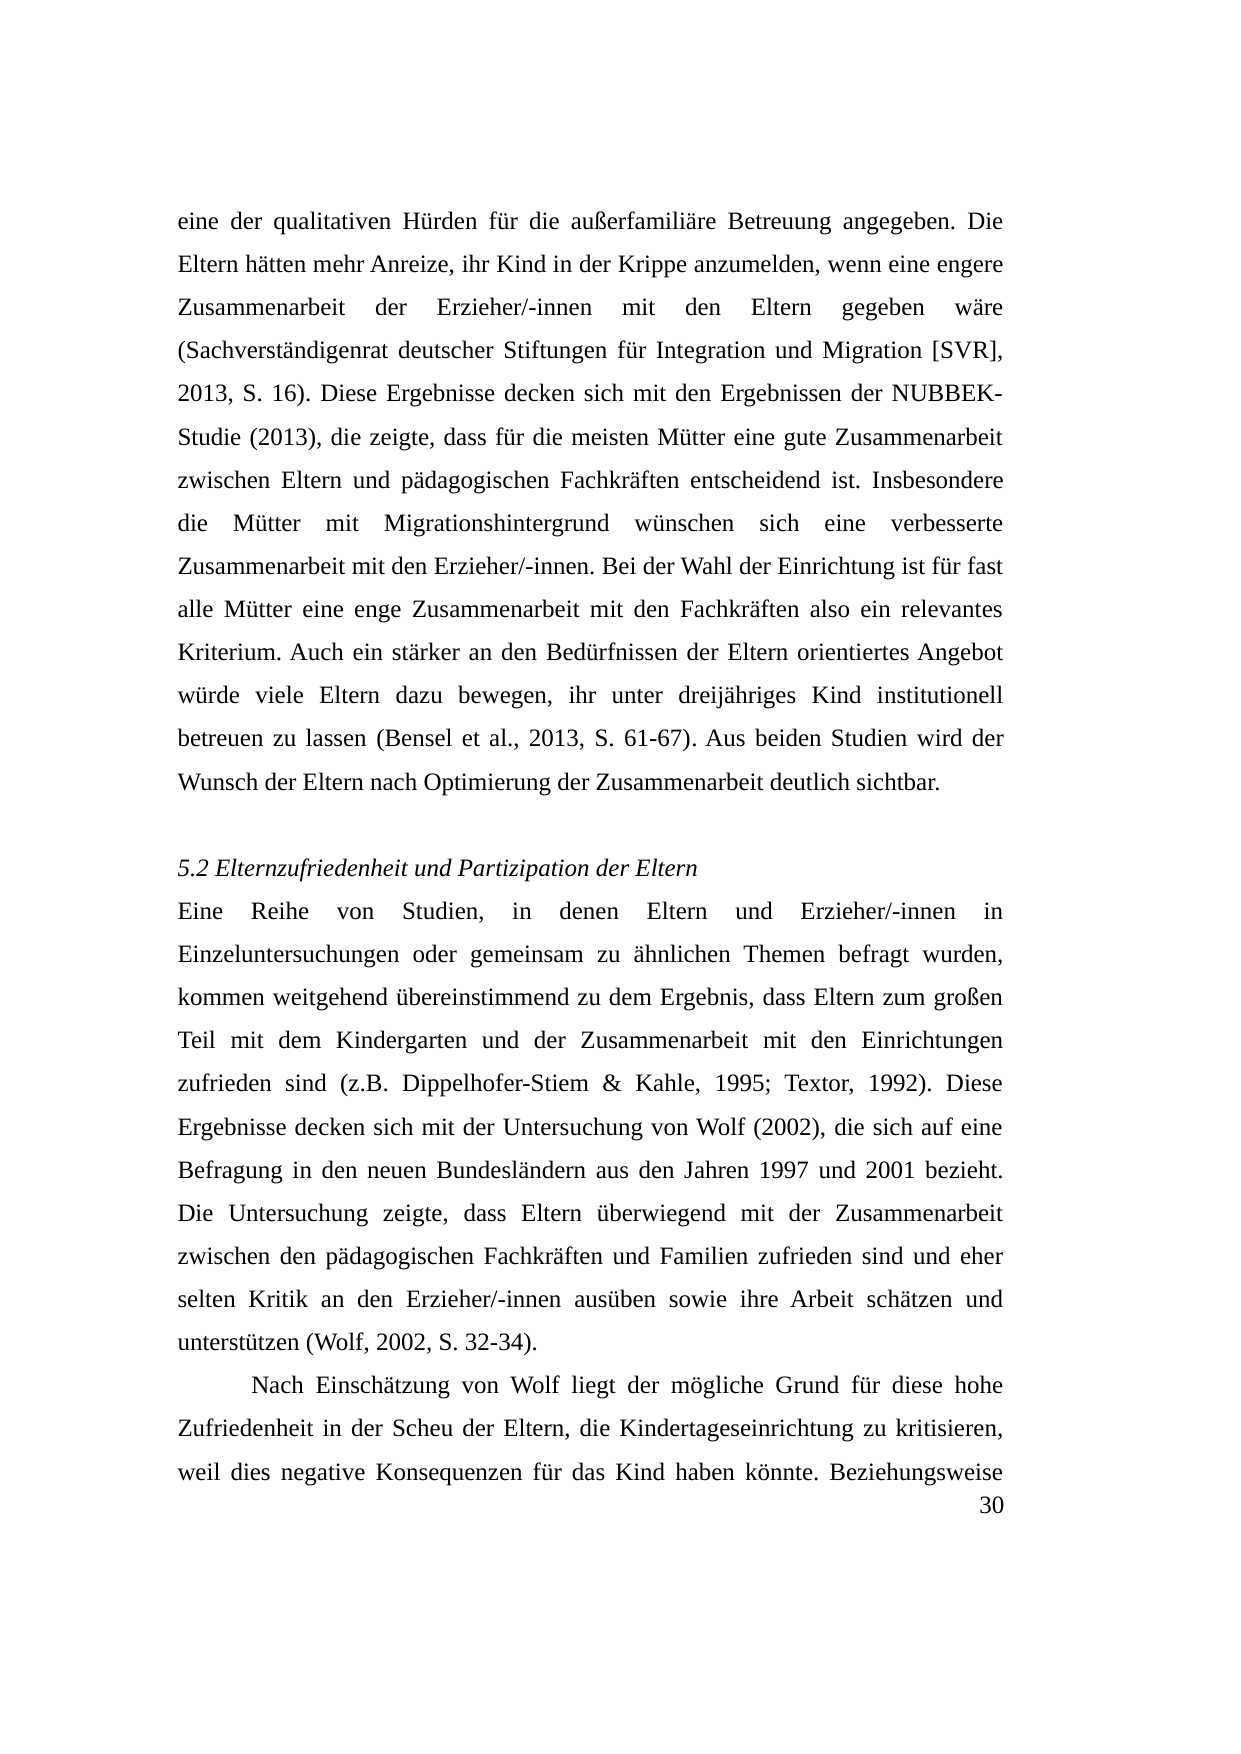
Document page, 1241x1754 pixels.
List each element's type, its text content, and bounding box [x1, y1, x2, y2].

text eine der qualitativen Hürden für die außerfamiliäre Betreuung angegeben. Die Eltern hätten mehr Anreize, ihr Kind in der Krippe anzumelden, wenn eine engere Zusammenarbeit der Erzieher/-innen mit den Eltern gegeben wäre (Sachverständigenrat deutscher Stiftungen für Integration und Migration [SVR], 2013, S. 16). Diese Ergebnisse decken sich mit den Ergebnissen der NUBBEK-Studie (2013), die zeigte, dass für die meisten Mütter eine gute Zusammenarbeit zwischen Eltern und pädagogischen Fachkräften entscheidend ist. Insbesondere die Mütter mit Migrationshintergrund wünschen sich eine verbesserte Zusammenarbeit mit den Erzieher/-innen. Bei der Wahl der Einrichtung ist für fast alle Mütter eine enge Zusammenarbeit mit den Fachkräften also ein relevantes Kriterium. Auch ein stärker an den Bedürfnissen der Eltern orientiertes Angebot würde viele Eltern dazu bewegen, ihr unter dreijähriges Kind institutionell betreuen zu lassen (Bensel et al., 2013, S. 61-67). Aus beiden Studien wird der Wunsch der Eltern nach Optimierung der Zusammenarbeit deutlich sichtbar. [177, 206, 1004, 795]
text Eine Reihe von Studien, in denen Eltern und Erzieher/-innen in Einzeluntersuchungen oder gemeinsam zu ähnlichen Themen befragt wurden, kommen weitgehend übereinstimmend zu dem Ergebnis, dass Eltern zum großen Teil mit dem Kindergarten und der Zusammenarbeit mit den Einrichtungen zufrieden sind (z.B. Dippelhofer-Stiem & Kahle, 1995; Textor, 1992). Diese Ergebnisse decken sich mit der Untersuchung von Wolf (2002), die sich auf eine Befragung in den neuen Bundesländern aus den Jahren 1997 und 2001 bezieht. Die Untersuchung zeigte, dass Eltern überwiegend mit der Zusammenarbeit zwischen den pädagogischen Fachkräften und Familien zufrieden sind und eher selten Kritik an den Erzieher/-innen ausüben sowie ihre Arbeit schätzen und unterstützen (Wolf, 2002, S. 32-34). [177, 896, 1004, 1356]
text Nach Einschätzung von Wolf liegt der mögliche Grund für diese hohe Zufriedenheit in der Scheu der Eltern, die Kindertageseinrichtung zu kritisieren, weil dies negative Konsequenzen für das Kind haben könnte. Beziehungsweise [177, 1370, 1004, 1485]
text 5.2 Elternzufriedenheit und Partizipation der Eltern [177, 853, 1004, 882]
